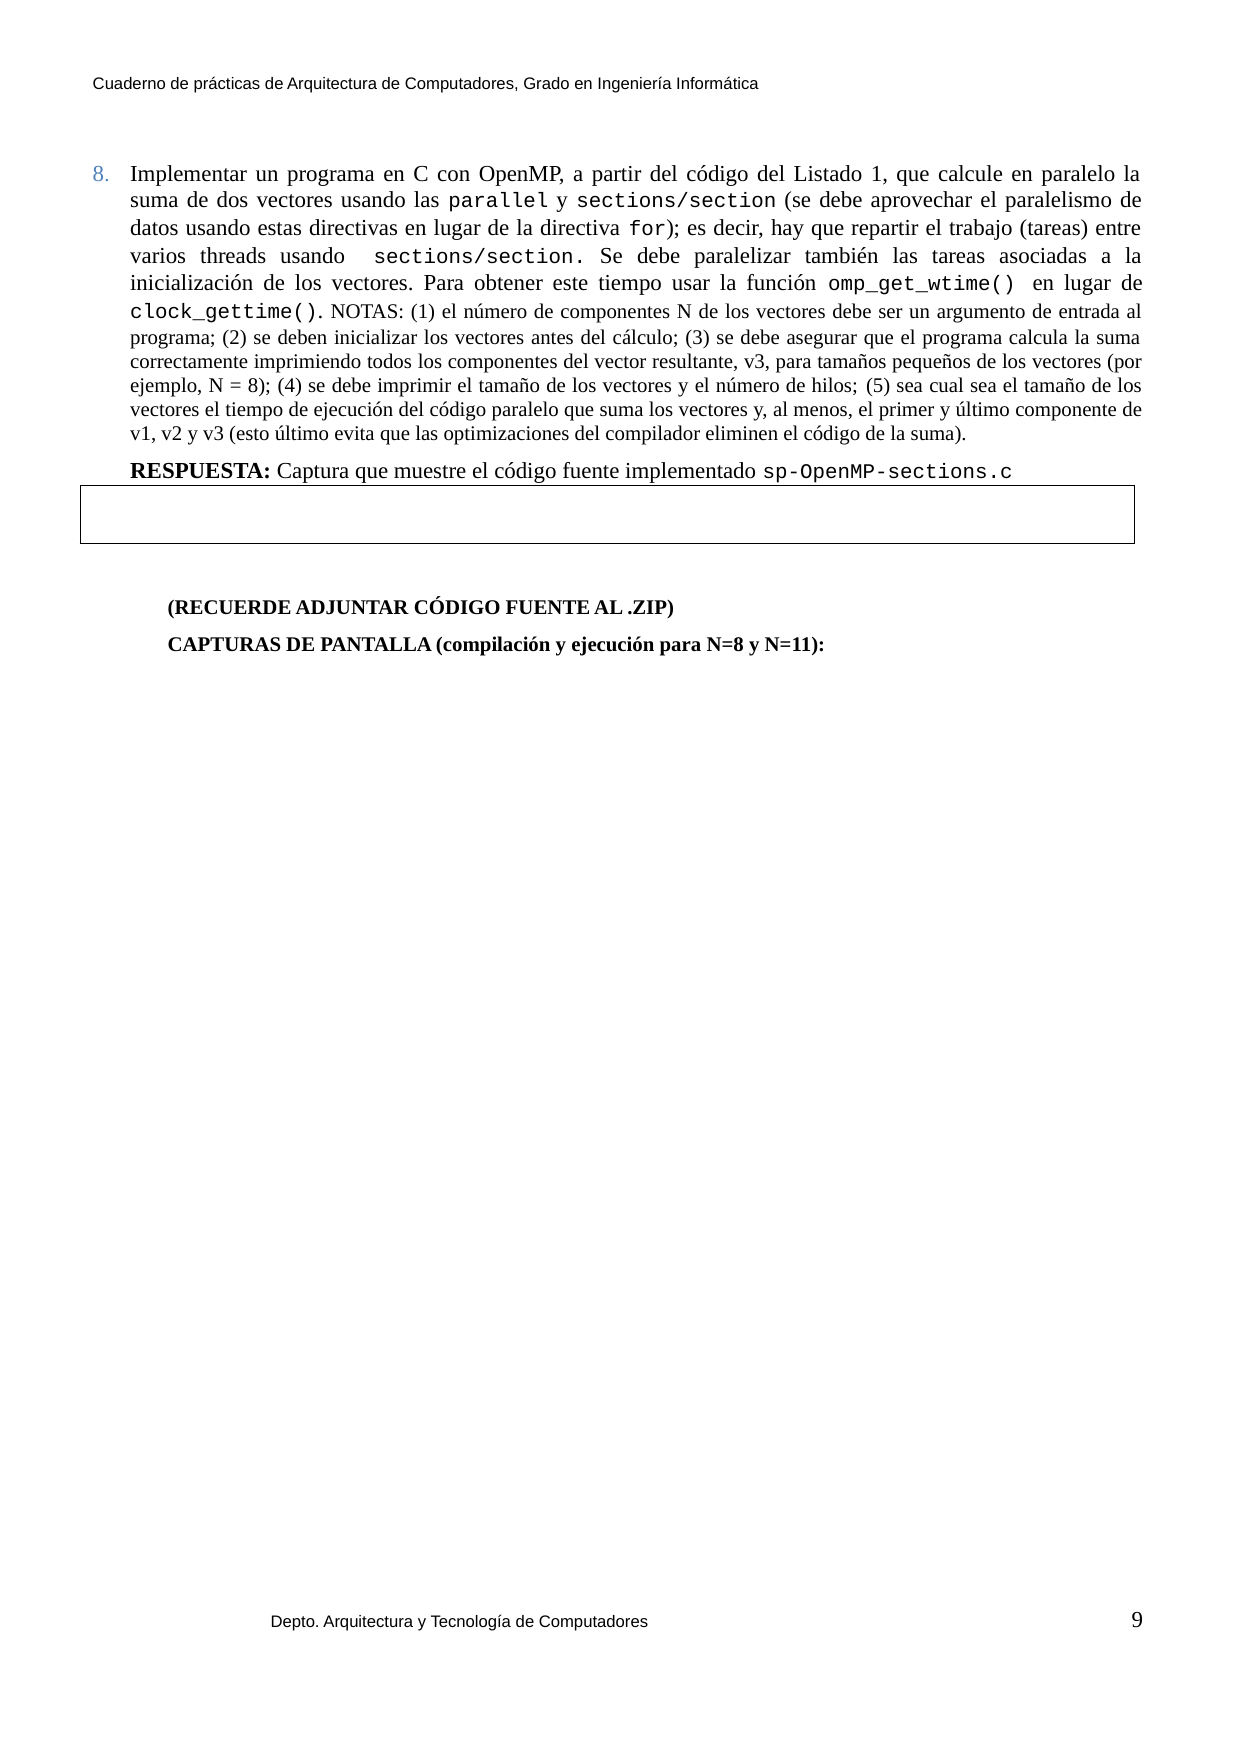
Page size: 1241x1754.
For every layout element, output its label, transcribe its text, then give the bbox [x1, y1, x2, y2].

text (RECUERDE ADJUNTAR CÓDIGO FUENTE AL .ZIP) [167, 595, 1143, 619]
text CAPTURAS DE PANTALLA (compilación y ejecución para N=8 y N=11): [167, 632, 1143, 656]
list Implementar un programa en C con OpenMP, a partir del código del Listado 1, que calcule en paralelo la suma de dos vectores usando las parallel y sections/section (se debe aprovechar el paralelismo de datos usando estas directivas en lugar de la directiva for); es decir, hay que repartir el trabajo (tareas) entre varios threads usando sections/section. Se debe paralelizar también las tareas asociadas a la inicialización de los vectores. Para obtener este tiempo usar la función omp_get_wtime() en lugar de clock_gettime(). NOTAS: (1) el número de componentes N de los vectores debe ser un argumento de entrada al programa; (2) se deben inicializar los vectores antes del cálculo; (3) se debe asegurar que el programa calcula la suma correctamente imprimiendo todos los componentes del vector resultante, v3, para tamaños pequeños de los vectores (por ejemplo, N = 8); (4) se debe imprimir el tamaño de los vectores y el número de hilos; (5) sea cual sea el tamaño de los vectores el tiempo de ejecución del código paralelo que suma los vectores y, al menos, el primer y último componente de v1, v2 y v3 (esto último evita que las optimizaciones del compilador eliminen el código de la suma). [92, 160, 1143, 445]
text RESPUESTA: Captura que muestre el código fuente implementado sp-OpenMP-sections.c [130, 457, 1143, 485]
table_header [81, 486, 1134, 543]
